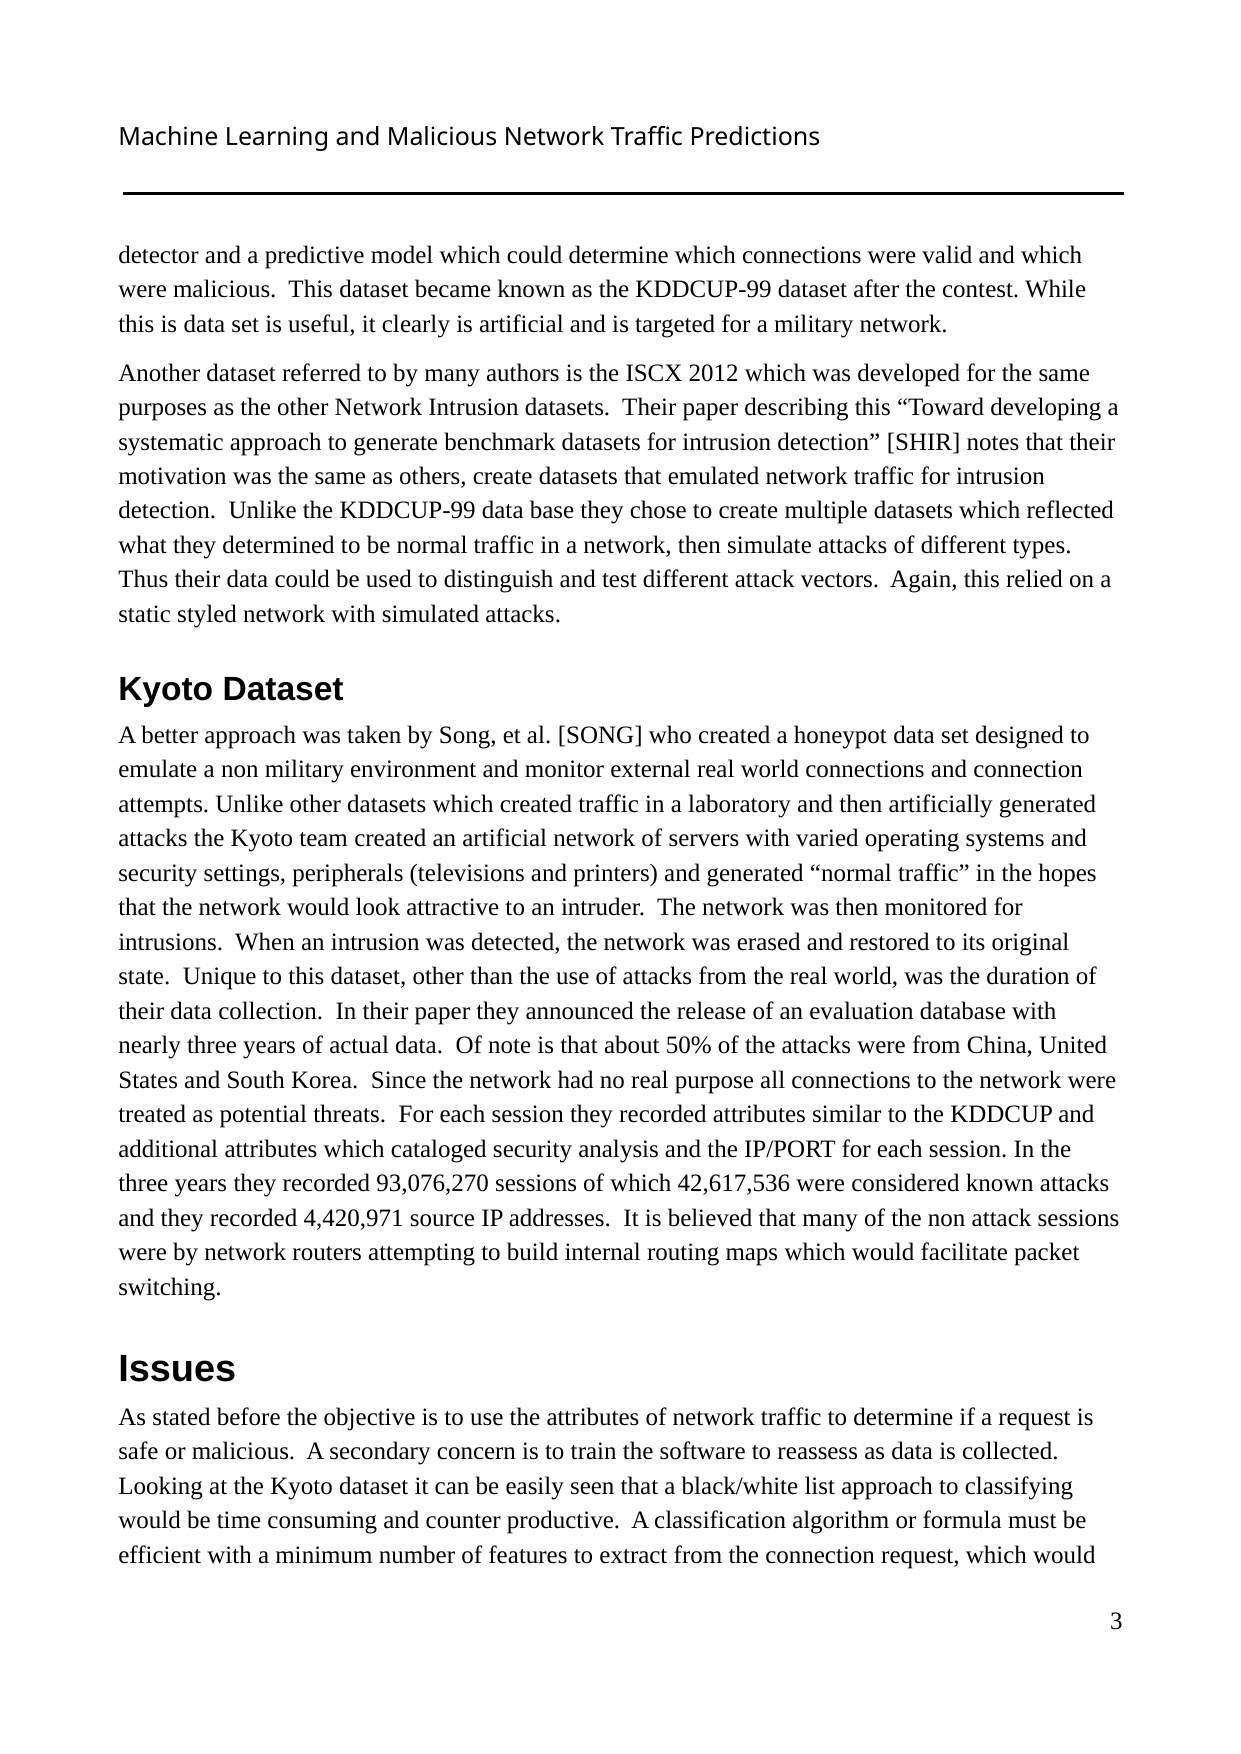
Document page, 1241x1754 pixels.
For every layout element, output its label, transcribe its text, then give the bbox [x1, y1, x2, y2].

text detector and a predictive model which could determine which connections were valid and which were malicious. This dataset became known as the KDDCUP-99 dataset after the contest. While this is data set is useful, it clearly is artificial and is targeted for a military network. [118, 240, 1122, 337]
text As stated before the objective is to use the attributes of network traffic to determine if a request is safe or malicious. A secondary concern is to train the software to reassess as data is collected. Looking at the Kyoto dataset it can be easily seen that a black/white list approach to classifying would be time consuming and counter productive. A classification algorithm or formula must be efficient with a minimum number of features to extract from the connection request, which would [118, 1402, 1122, 1569]
text Another dataset referred to by many authors is the ISCX 2012 which was developed for the same purposes as the other Network Intrusion datasets. Their paper describing this “Toward developing a systematic approach to generate benchmark datasets for intrusion detection” [SHIR] notes that their motivation was the same as others, create datasets that emulated network traffic for intrusion detection. Unlike the KDDCUP-99 data base they chose to create multiple datasets which reflected what they determined to be normal traffic in a network, then simulate attacks of different types. Thus their data could be used to distinguish and test different attack vectors. Again, this relied on a static styled network with simulated attacks. [118, 358, 1122, 628]
subtitle Kyoto Dataset [118, 669, 1122, 708]
subtitle Issues [118, 1346, 1122, 1389]
text A better approach was taken by Song, et al. [SONG] who created a honeypot data set designed to emulate a non military environment and monitor external real world connections and connection attempts. Unlike other datasets which created traffic in a laboratory and then artificially generated attacks the Kyoto team created an artificial network of servers with varied operating systems and security settings, peripherals (televisions and printers) and generated “normal traffic” in the hopes that the network would look attractive to an intruder. The network was then monitored for intrusions. When an intrusion was detected, the network was erased and restored to its original state. Unique to this dataset, other than the use of attacks from the real world, was the duration of their data collection. In their paper they announced the release of an evaluation database with nearly three years of actual data. Of note is that about 50% of the attacks were from China, United States and South Korea. Since the network had no real purpose all connections to the network were treated as potential threats. For each session they recorded attributes similar to the KDDCUP and additional attributes which cataloged security analysis and the IP/PORT for each session. In the three years they recorded 93,076,270 sessions of which 42,617,536 were considered known attacks and they recorded 4,420,971 source IP addresses. It is believed that many of the non attack sessions were by network routers attempting to build internal routing maps which would facilitate packet switching. [118, 720, 1122, 1301]
